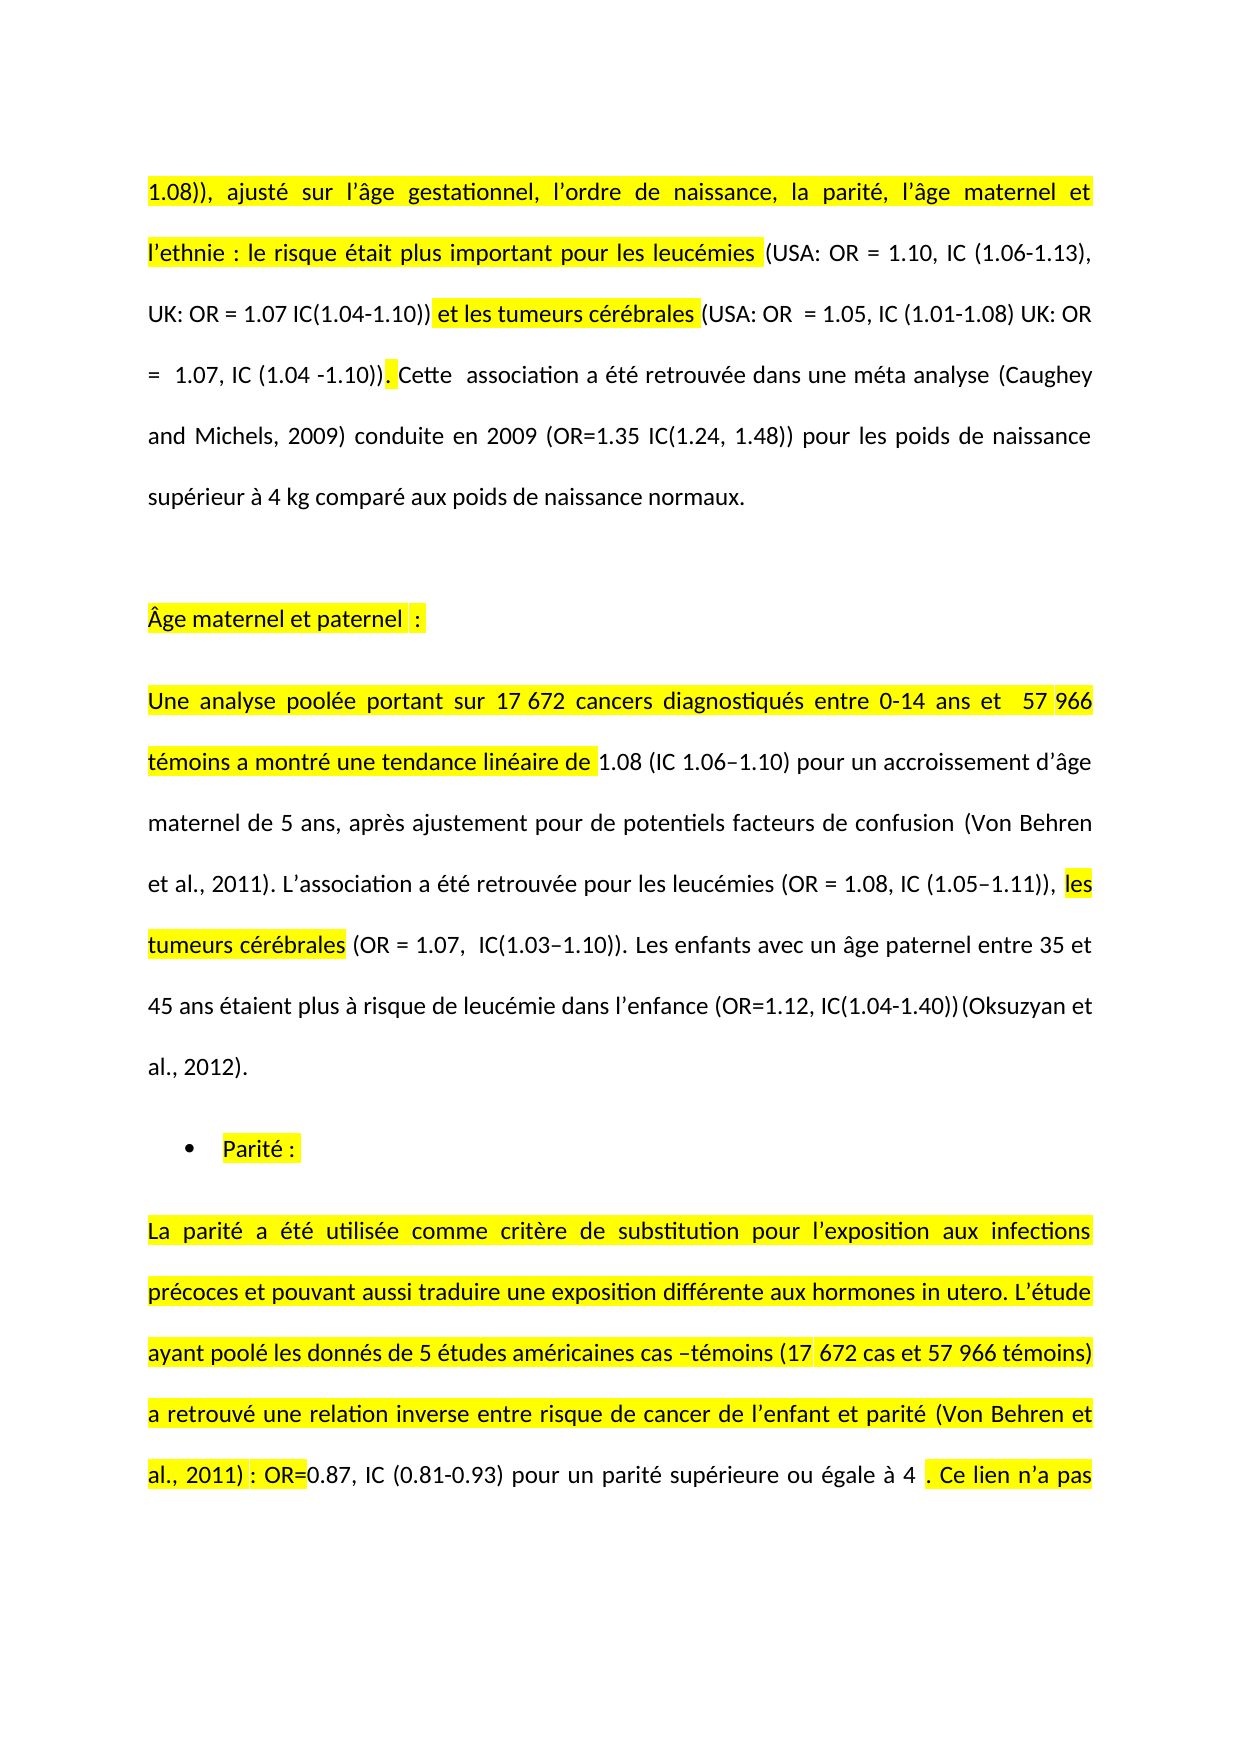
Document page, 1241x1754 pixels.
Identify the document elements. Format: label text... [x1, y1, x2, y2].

text Une analyse poolée portant sur 17 672 cancers diagnostiqués entre 0-14 ans et 57 966 témoins a montré une tendance linéaire de 1.08 (IC 1.06–1.10) pour un accroissement d’âge maternel de 5 ans, après ajustement pour de potentiels facteurs de confusion (Von Behren et al., 2011). L’association a été retrouvée pour les leucémies (OR = 1.08, IC (1.05–1.11)), les tumeurs cérébrales (OR = 1.07, IC(1.03–1.10)). Les enfants avec un âge paternel entre 35 et 45 ans étaient plus à risque de leucémie dans l’enfance (OR=1.12, IC(1.04-1.40))(Oksuzyan et al., 2012). [148, 685, 1093, 1082]
list Parité : [185, 1133, 1093, 1163]
text 1.08)), ajusté sur l’âge gestationnel, l’ordre de naissance, la parité, l’âge maternel et l’ethnie : le risque était plus important pour les leucémies (USA: OR = 1.10, IC (1.06-1.13), UK: OR = 1.07 IC(1.04-1.10)) et les tumeurs cérébrales (USA: OR = 1.05, IC (1.01-1.08) UK: OR = 1.07, IC (1.04 -1.10)). Cette association a été retrouvée dans une méta analyse (Caughey and Michels, 2009) conduite en 2009 (OR=1.35 IC(1.24, 1.48)) pour les poids de naissance supérieur à 4 kg comparé aux poids de naissance normaux. Âge maternel et paternel : [148, 176, 1093, 633]
text La parité a été utilisée comme critère de substitution pour l’exposition aux infections précoces et pouvant aussi traduire une exposition différente aux hormones in utero. L’étude ayant poolé les donnés de 5 études américaines cas –témoins (17 672 cas et 57 966 témoins) a retrouvé une relation inverse entre risque de cancer de l’enfant et parité (Von Behren et al., 2011) : OR=0.87, IC (0.81-0.93) pour un parité supérieure ou égale à 4 . Ce lien n’a pas [148, 1215, 1093, 1489]
